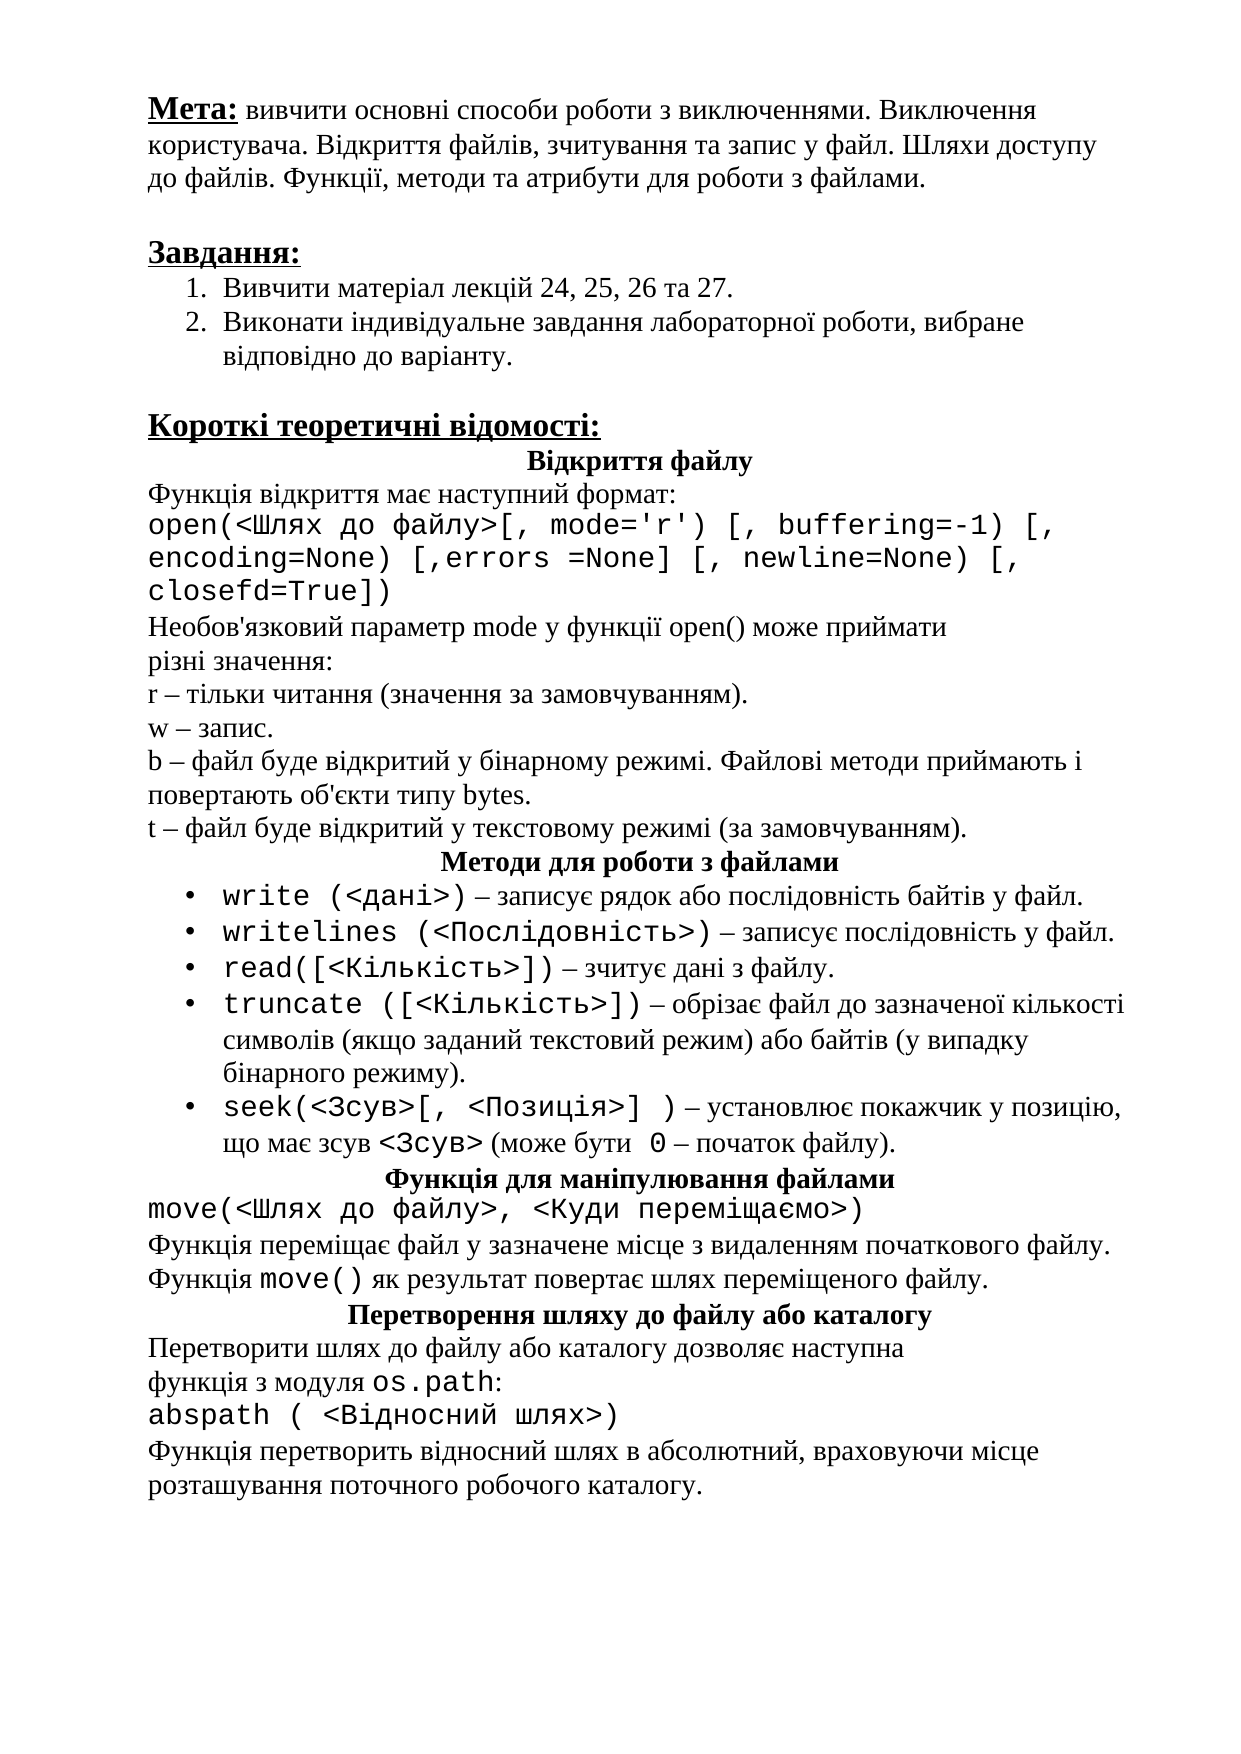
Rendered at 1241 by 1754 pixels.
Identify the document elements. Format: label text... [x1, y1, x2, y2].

list truncate ([<Кількість>]) – обрізає файл до зазначеної кількості символів (якщо заданий текстовий режим) або байтів (у випадку бінарного режиму). [185, 986, 1132, 1089]
list seek(<Зсув>[, <Позиція>] ) – установлює покажчик у позицію, що має зсув <Зсув> (мoже бути 0 – початок файлу). [185, 1089, 1132, 1161]
text Перетворити шлях до файлу або каталогу дозволяє наступна [148, 1331, 1132, 1364]
text Необов'язковий параметр mode у функції open() може приймати [148, 609, 1132, 643]
text Функція перетворить відносний шлях в абсолютний, враховуючи місце розташування поточного робочого каталогу. [148, 1433, 1132, 1500]
text t – файл буде відкритий у текстовому режимі (за замовчуванням). [148, 811, 1132, 844]
text Функція для маніпулювання файлами [148, 1161, 1132, 1194]
text move(<Шлях до файлу>, <Куди переміщаємо>) [148, 1194, 1132, 1227]
list read([<Кількість>]) – зчитує дані з файлу. [185, 950, 1132, 986]
list write (<дані>) – записує рядок або послідовність байтів у файл. [185, 878, 1132, 914]
text b – файл буде відкритий у бінарному режимі. Файлові методи приймають і [148, 743, 1132, 777]
text Функція відкриття має наступний формат: [148, 477, 1132, 510]
text функція з модуля os.path: [148, 1364, 1132, 1400]
text Методи для роботи з файлами [148, 844, 1132, 878]
list writelines (<Послідовність>) – записує послідовність у файл. [185, 914, 1132, 950]
text ореn(<Шлях до файлу>[, mode='r') [, buffering=-1) [, encoding=None) [,errors =None] [, newline=None) [, closefd=True]) [148, 510, 1132, 609]
text w – запис. [148, 710, 1132, 743]
text Перетворення шляху до файлу або каталогу [148, 1297, 1132, 1331]
list Виконати індивідуальне завдання лабораторної роботи, вибране відповідно до варіанту. [185, 304, 1132, 371]
text Мета: вивчити основні способи роботи з виключеннями. Виключення користувача. Відкриття файлів, зчитування та запис у файл. Шляхи доступу до файлів. Функції, методи та атрибути для роботи з файлами. [148, 88, 1132, 194]
text r – тільки читання (значення за замовчуванням). [148, 676, 1132, 710]
text abspath ( <Відносний шлях>) [148, 1400, 1132, 1433]
list Вивчити матеріал лекцій 24, 25, 26 та 27. [185, 271, 1132, 304]
text Відкриття файлу [148, 443, 1132, 477]
text Функція переміщає файл у зазначене місце з видаленням початкового файлу. Функція move() як результат повертає шлях переміщеного файлу. [148, 1227, 1132, 1297]
text Завдання: [148, 232, 1132, 271]
text Короткі теоретичні відомості: [148, 405, 1132, 443]
text різні значення: [148, 643, 1132, 676]
text повертають об'єкти типу bytes. [148, 777, 1132, 811]
